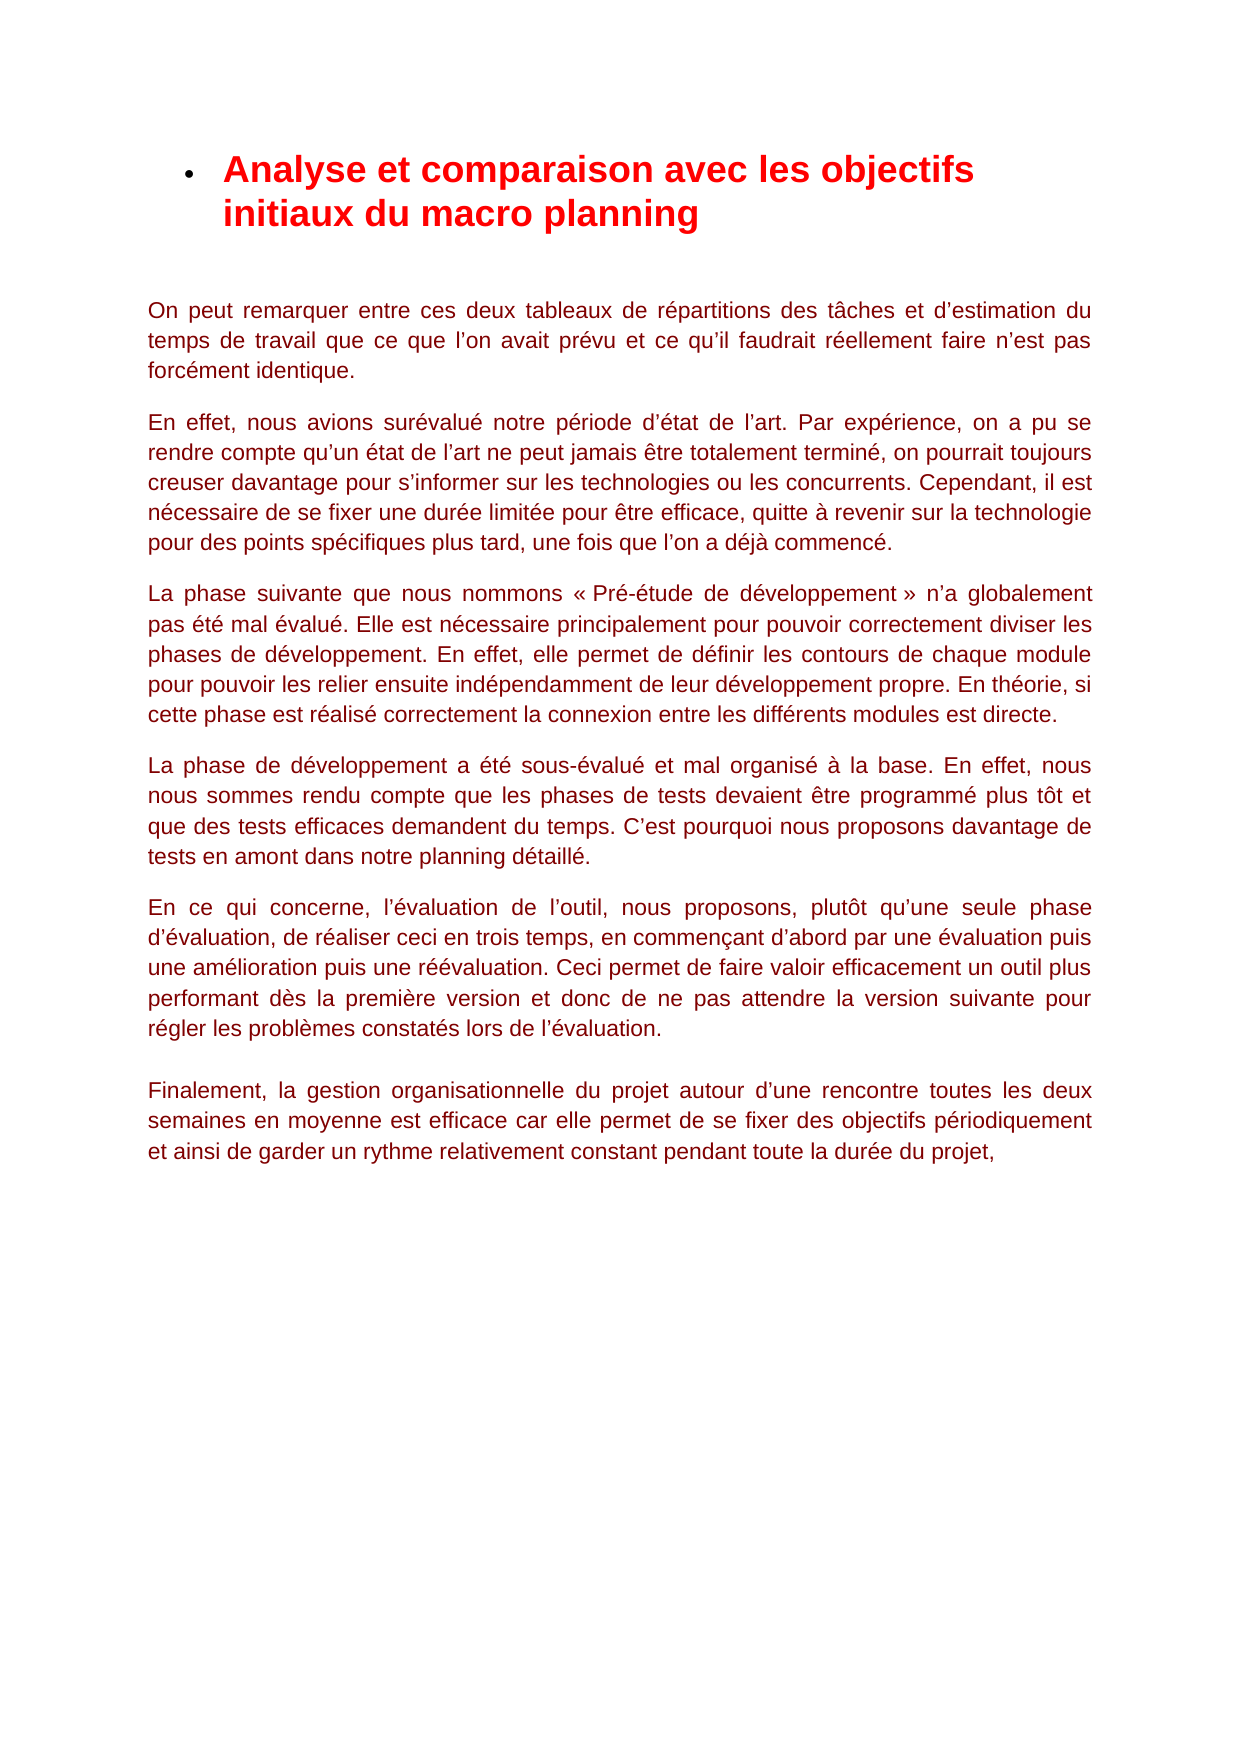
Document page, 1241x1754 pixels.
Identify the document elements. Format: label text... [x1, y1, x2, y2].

list Analyse et comparaison avec les objectifs initiaux du macro planning [185, 148, 1093, 234]
list Finalement, la gestion organisationnelle du projet autour d’une rencontre toutes les deux semaines en moyenne est efficace car elle permet de se fixer des objectifs périodiquement et ainsi de garder un rythme relativement constant pendant toute la durée du projet, [148, 1077, 1093, 1164]
list En ce qui concerne, l’évaluation de l’outil, nous proposons, plutôt qu’une seule phase d’évaluation, de réaliser ceci en trois temps, en commençant d’abord par une évaluation puis une amélioration puis une réévaluation. Ceci permet de faire valoir efficacement un outil plus performant dès la première version et donc de ne pas attendre la version suivante pour régler les problèmes constatés lors de l’évaluation. [148, 894, 1093, 1041]
list On peut remarquer entre ces deux tableaux de répartitions des tâches et d’estimation du temps de travail que ce que l’on avait prévu et ce qu’il faudrait réellement faire n’est pas forcément identique. [148, 297, 1093, 384]
list La phase suivante que nous nommons « Pré-étude de développement » n’a globalement pas été mal évalué. Elle est nécessaire principalement pour pouvoir correctement diviser les phases de développement. En effet, elle permet de définir les contours de chaque module pour pouvoir les relier ensuite indépendamment de leur développement propre. En théorie, si cette phase est réalisé correctement la connexion entre les différents modules est directe. [148, 580, 1093, 728]
list La phase de développement a été sous-évalué et mal organisé à la base. En effet, nous nous sommes rendu compte que les phases de tests devaient être programmé plus tôt et que des tests efficaces demandent du temps. C’est pourquoi nous proposons davantage de tests en amont dans notre planning détaillé. [148, 752, 1093, 869]
list En effet, nous avions surévalué notre période d’état de l’art. Par expérience, on a pu se rendre compte qu’un état de l’art ne peut jamais être totalement terminé, on pourrait toujours creuser davantage pour s’informer sur les technologies ou les concurrents. Cependant, il est nécessaire de se fixer une durée limitée pour être efficace, quitte à revenir sur la technologie pour des points spécifiques plus tard, une fois que l’on a déjà commencé. [148, 408, 1093, 556]
